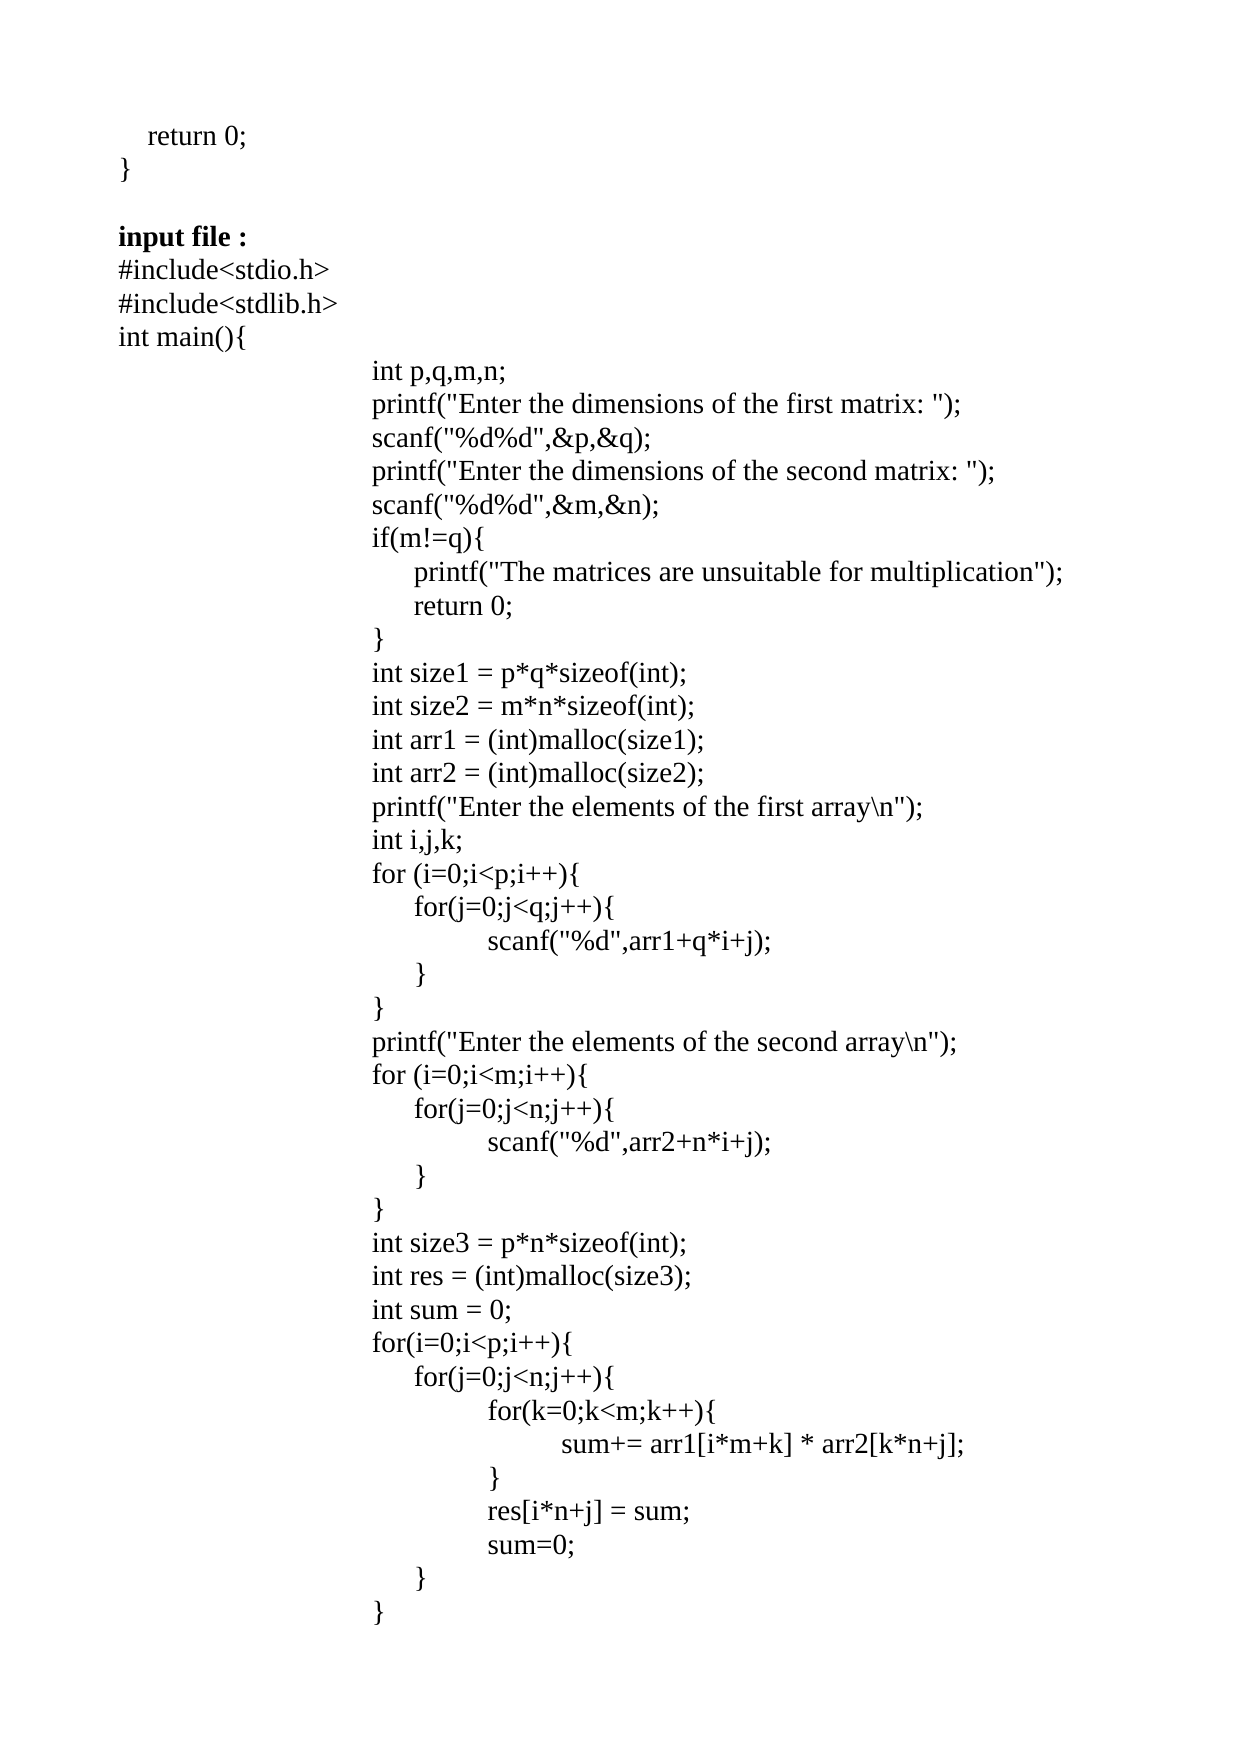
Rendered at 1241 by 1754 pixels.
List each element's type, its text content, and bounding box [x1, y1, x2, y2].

text scanf("%d",arr2+n*i+j); [118, 1124, 1122, 1158]
text for(k=0;k<m;k++){ [118, 1393, 1122, 1426]
text scanf("%d%d",&p,&q); [118, 420, 1122, 453]
text } [118, 957, 1122, 990]
text sum=0; [118, 1527, 1122, 1560]
text printf("Enter the dimensions of the second matrix: "); [118, 453, 1122, 487]
text for(i=0;i<p;i++){ [118, 1326, 1122, 1359]
text sum+= arr1[i*m+k] * arr2[k*n+j]; [118, 1426, 1122, 1460]
text for(j=0;j<n;j++){ [118, 1091, 1122, 1124]
text } [118, 1191, 1122, 1225]
text scanf("%d",arr1+q*i+j); [118, 923, 1122, 957]
text } [118, 621, 1122, 655]
text #include<stdio.h> [118, 252, 1122, 286]
text int p,q,m,n; [118, 353, 1122, 386]
text res[i*n+j] = sum; [118, 1493, 1122, 1527]
text } [118, 152, 1122, 185]
text return 0; [118, 118, 1122, 152]
text } [118, 990, 1122, 1024]
text #include<stdlib.h> [118, 286, 1122, 319]
text } [118, 1158, 1122, 1191]
text } [118, 1594, 1122, 1627]
text printf("Enter the elements of the first array\n"); [118, 789, 1122, 822]
text int res = (int)malloc(size3); [118, 1258, 1122, 1292]
text return 0; [118, 588, 1122, 621]
text for(j=0;j<n;j++){ [118, 1359, 1122, 1393]
text input file : [118, 219, 1122, 252]
text int size3 = p*n*sizeof(int); [118, 1225, 1122, 1258]
text int sum = 0; [118, 1292, 1122, 1326]
text } [118, 1560, 1122, 1594]
text for (i=0;i<p;i++){ [118, 856, 1122, 889]
text scanf("%d%d",&m,&n); [118, 487, 1122, 521]
text } [118, 1460, 1122, 1493]
text printf("The matrices are unsuitable for multiplication"); [118, 554, 1122, 588]
text int size1 = p*q*sizeof(int); [118, 655, 1122, 688]
text printf("Enter the dimensions of the first matrix: "); [118, 386, 1122, 420]
text printf("Enter the elements of the second array\n"); [118, 1024, 1122, 1057]
text for(j=0;j<q;j++){ [118, 889, 1122, 923]
text for (i=0;i<m;i++){ [118, 1057, 1122, 1091]
text int size2 = m*n*sizeof(int); [118, 688, 1122, 722]
text int arr1 = (int)malloc(size1); [118, 722, 1122, 755]
text int i,j,k; [118, 822, 1122, 856]
text int main(){ [118, 319, 1122, 353]
text int arr2 = (int)malloc(size2); [118, 755, 1122, 789]
text if(m!=q){ [118, 521, 1122, 554]
